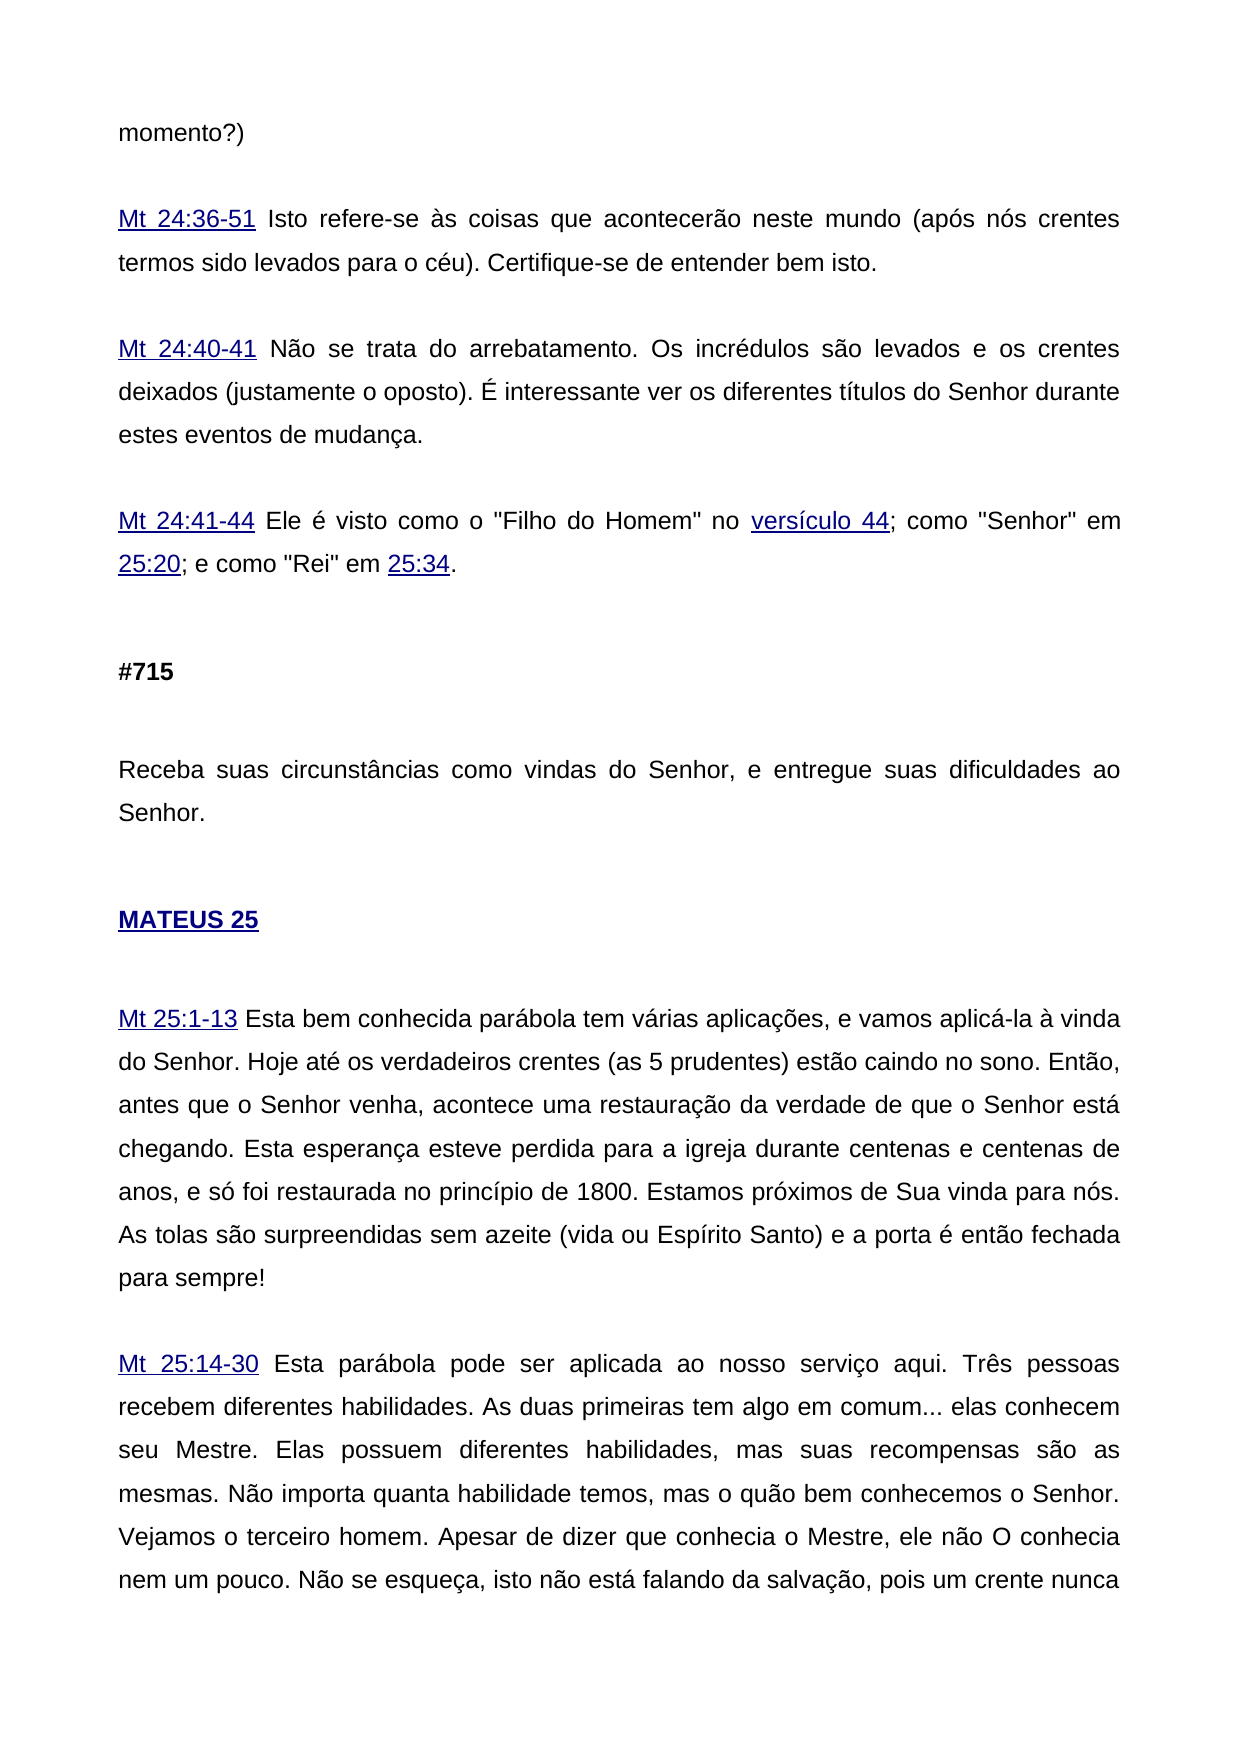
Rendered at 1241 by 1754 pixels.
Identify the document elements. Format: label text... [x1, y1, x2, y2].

text Mt 24:36-51 Isto refere-se às coisas que acontecerão neste mundo (após nós crentes termos sido levados para o céu). Certifique-se de entender bem isto. [118, 204, 1122, 276]
text Mt 25:14-30 Esta parábola pode ser aplicada ao nosso serviço aqui. Três pessoas recebem diferentes habilidades. As duas primeiras tem algo em comum... elas conhecem seu Mestre. Elas possuem diferentes habilidades, mas suas recompensas são as mesmas. Não importa quanta habilidade temos, mas o quão bem conhecemos o Senhor. Vejamos o terceiro homem. Apesar de dizer que conhecia o Mestre, ele não O conhecia nem um pouco. Não se esqueça, isto não está falando da salvação, pois um crente nunca [118, 1349, 1122, 1593]
text Mt 25:1-13 Esta bem conhecida parábola tem várias aplicações, e vamos aplicá-la à vinda do Senhor. Hoje até os verdadeiros crentes (as 5 prudentes) estão caindo no sono. Então, antes que o Senhor venha, acontece uma restauração da verdade de que o Senhor está chegando. Esta esperança esteve perdida para a igreja durante centenas e centenas de anos, e só foi restaurada no princípio de 1800. Estamos próximos de Sua vinda para nós. As tolas são surpreendidas sem azeite (vida ou Espírito Santo) e a porta é então fechada para sempre! [118, 1004, 1122, 1292]
subtitle #715 [118, 656, 1122, 685]
text Mt 24:40-41 Não se trata do arrebatamento. Os incrédulos são levados e os crentes deixados (justamente o oposto). É interessante ver os diferentes títulos do Senhor durante estes eventos de mudança. [118, 334, 1122, 449]
text Receba suas circunstâncias como vindas do Senhor, e entregue suas dificuldades ao Senhor. [118, 755, 1122, 827]
text Mt 24:41-44 Ele é visto como o "Filho do Homem" no versículo 44; como "Senhor" em 25:20; e como "Rei" em 25:34. [118, 506, 1122, 578]
text momento?) [118, 118, 1122, 147]
subtitle MATEUS 25 [118, 905, 1122, 934]
